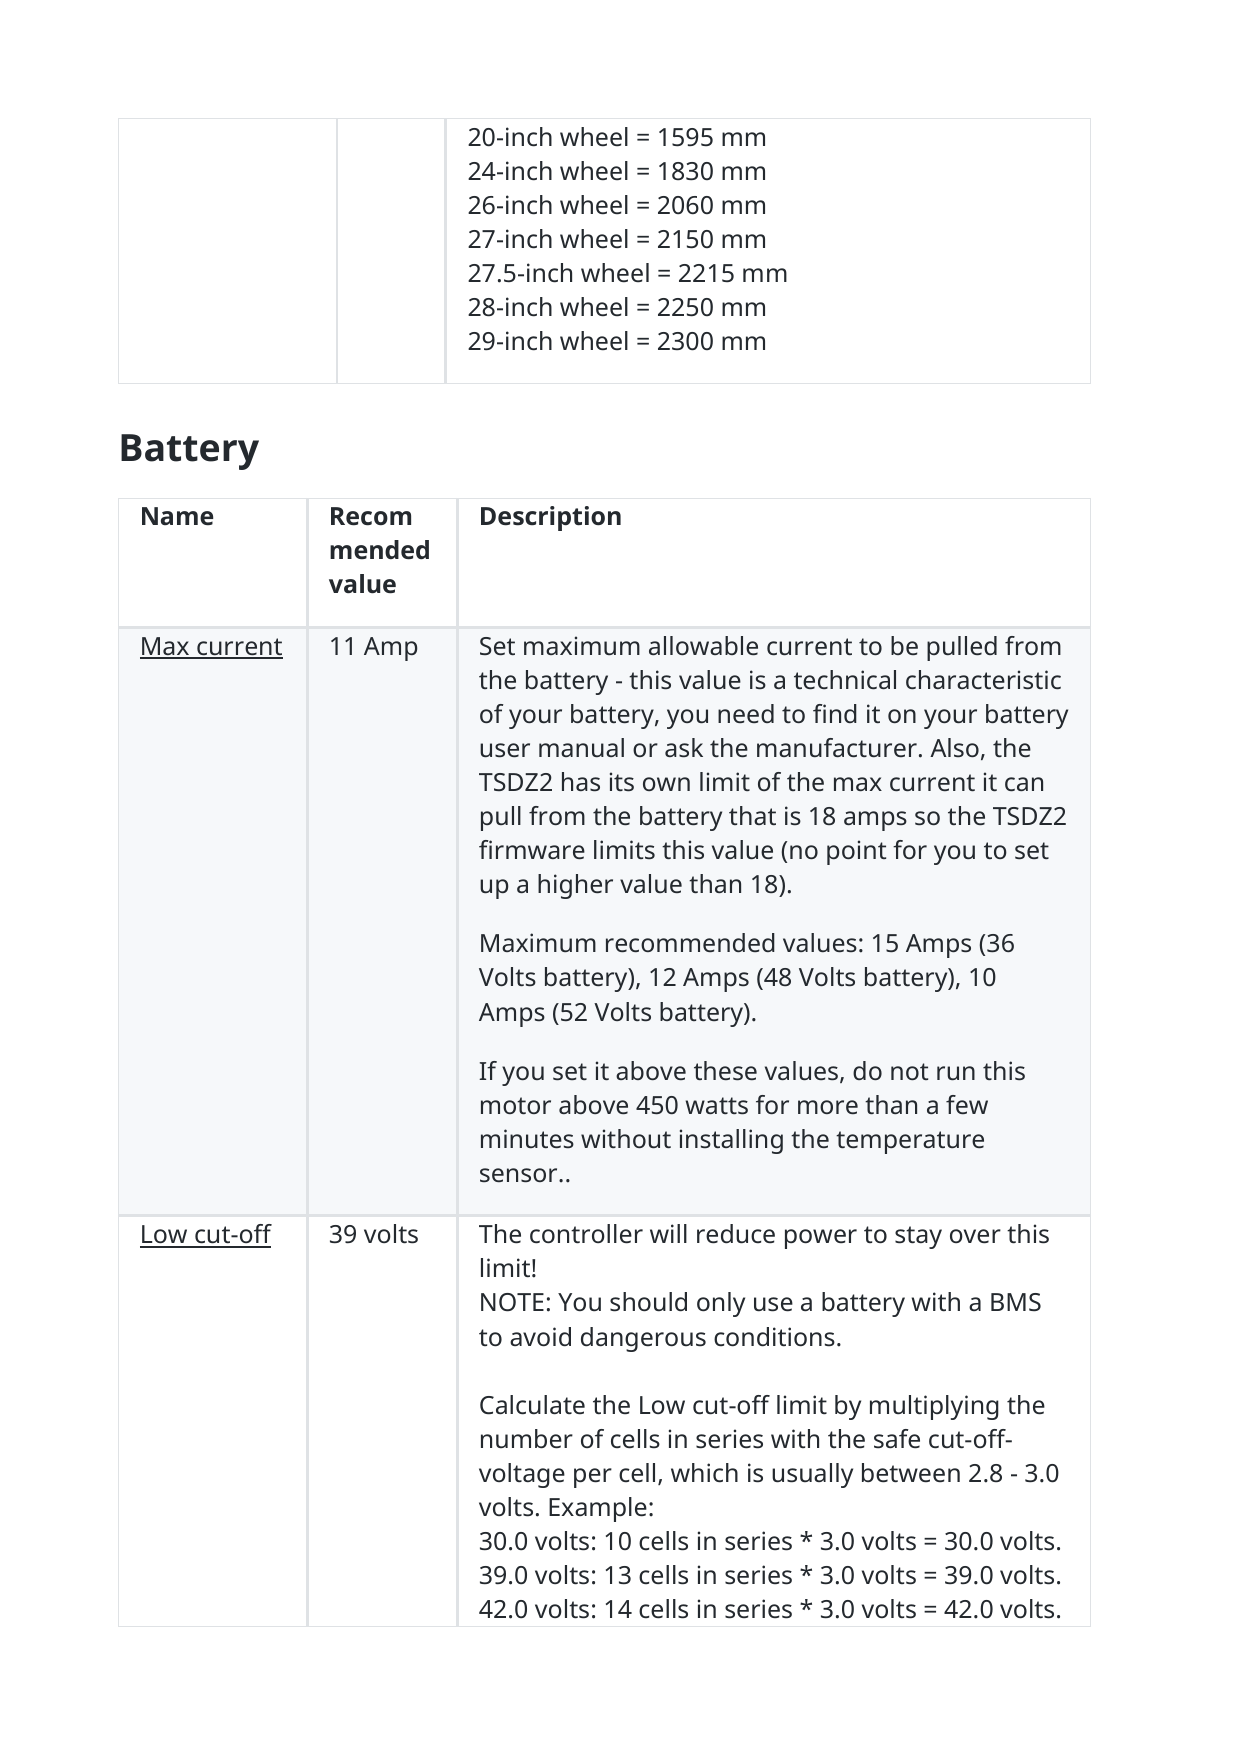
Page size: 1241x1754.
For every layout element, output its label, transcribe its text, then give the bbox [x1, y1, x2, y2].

table_cell The controller will reduce power to stay over this limit! NOTE: You should only use a battery with a BMS to avoid dangerous conditions. Calculate the Low cut-off limit by multiplying the number of cells in series with the safe cut-off-voltage per cell, which is usually between 2.8 - 3.0 volts. Example: 30.0 volts: 10 cells in series * 3.0 volts = 30.0 volts. 39.0 volts: 13 cells in series * 3.0 volts = 39.0 volts. 42.0 volts: 14 cells in series * 3.0 volts = 42.0 volts. [459, 1217, 1090, 1626]
table_header Recommended value [309, 499, 456, 626]
text Battery [118, 422, 1122, 473]
table_cell Max current [119, 629, 306, 1214]
table_cell 39 volts [309, 1217, 456, 1626]
table_cell 11 Amp [309, 629, 456, 1214]
table_cell [119, 119, 336, 383]
table_header Name [119, 499, 306, 626]
table_cell 20-inch wheel = 1595 mm 24-inch wheel = 1830 mm 26-inch wheel = 2060 mm 27-inch wheel = 2150 mm 27.5-inch wheel = 2215 mm 28-inch wheel = 2250 mm 29-inch wheel = 2300 mm [447, 119, 1090, 383]
table_cell Set maximum allowable current to be pulled from the battery - this value is a technical characteristic of your battery, you need to find it on your battery user manual or ask the manufacturer. Also, the TSDZ2 has its own limit of the max current it can pull from the battery that is 18 amps so the TSDZ2 firmware limits this value (no point for you to set up a higher value than 18). Maximum recommended values: 15 Amps (36 Volts battery), 12 Amps (48 Volts battery), 10 Amps (52 Volts battery). If you set it above these values, do not run this motor above 450 watts for more than a few minutes without installing the temperature sensor.. [459, 629, 1090, 1214]
table_cell Low cut-off [119, 1217, 306, 1626]
table_cell [338, 119, 444, 383]
table_header Description [459, 499, 1090, 626]
